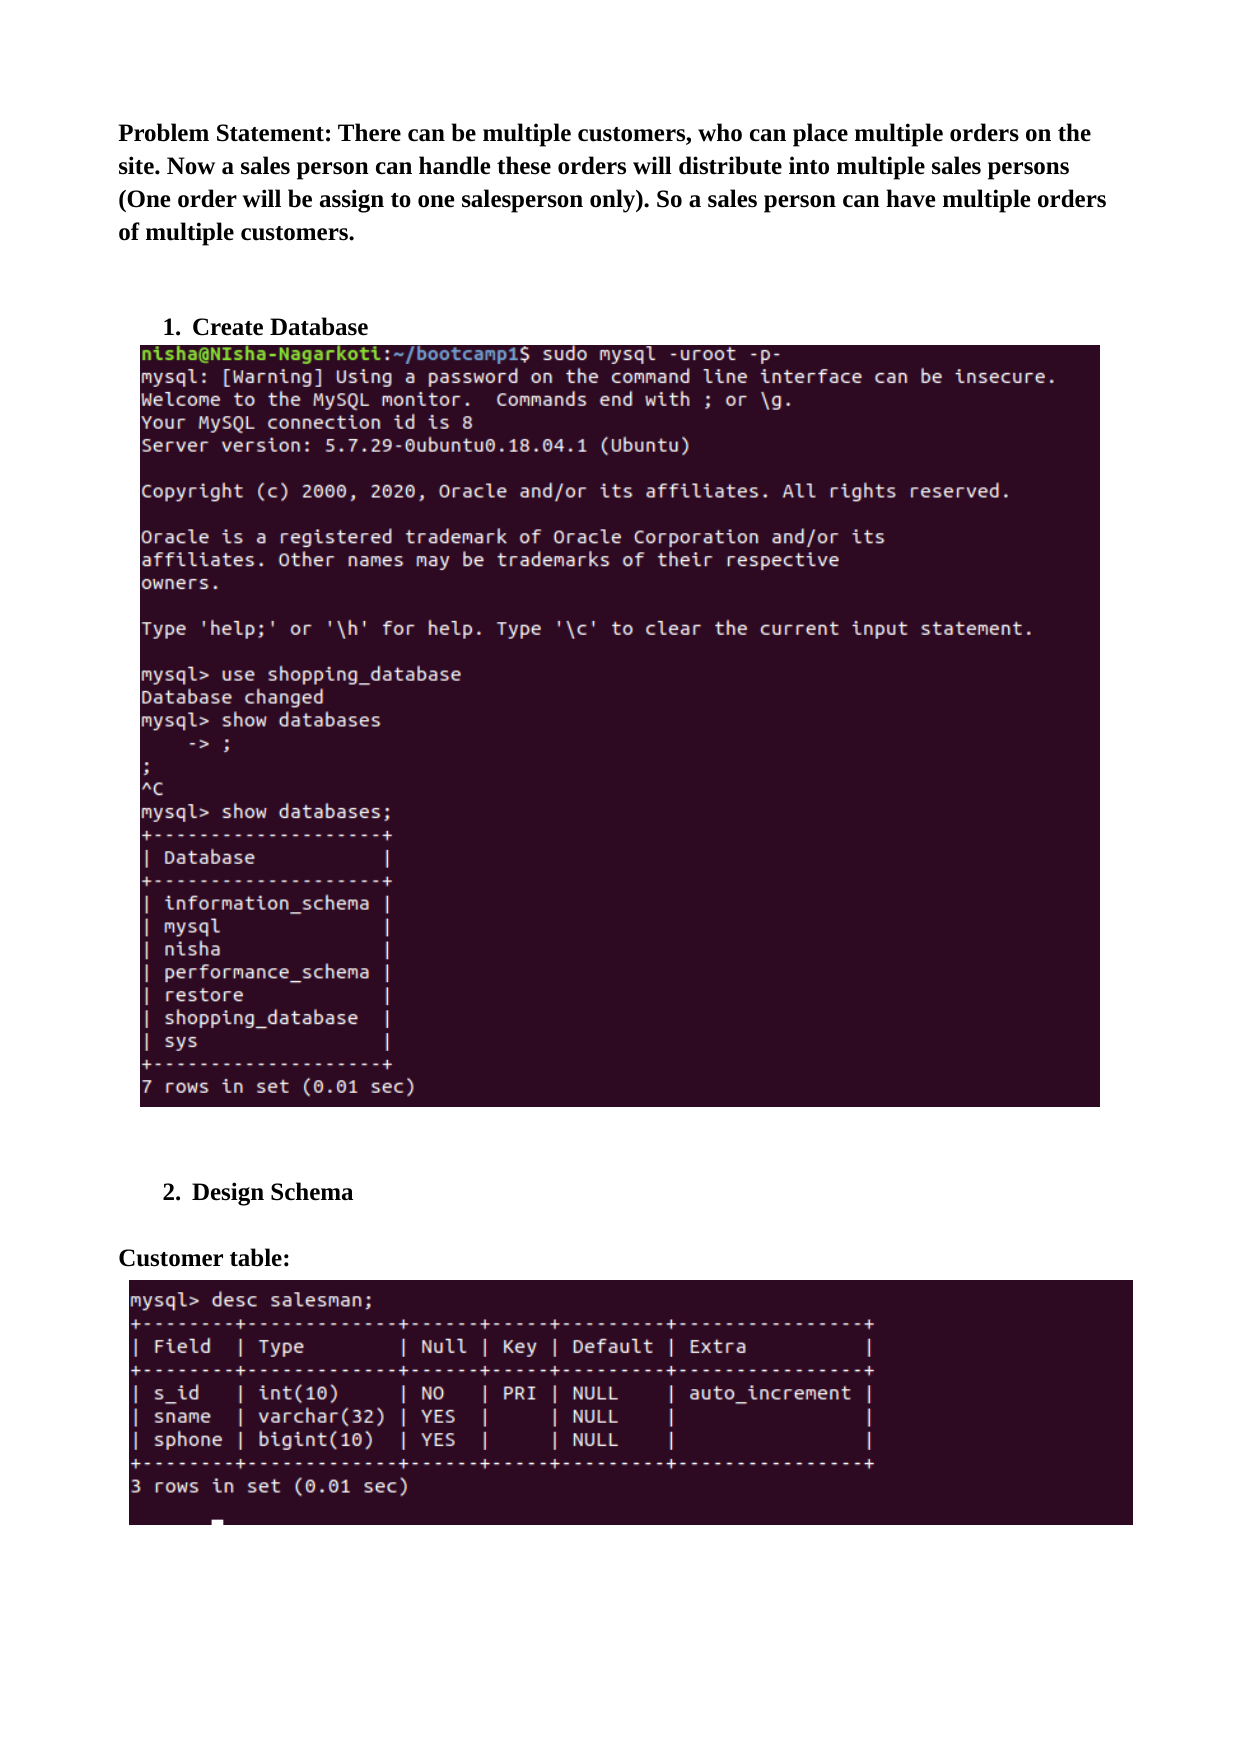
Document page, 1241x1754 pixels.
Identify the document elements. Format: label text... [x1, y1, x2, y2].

picture [129, 1280, 1133, 1525]
picture [140, 345, 1100, 1107]
text Problem Statement: There can be multiple customers, who can place multiple orders on the site. Now a sales person can handle these orders will distribute into multiple sales persons (One order will be assign to one salesperson only). So a sales person can have multiple orders of multiple customers. [118, 118, 1122, 246]
list Design Schema [162, 1177, 1122, 1206]
list Create Database [162, 312, 1122, 341]
text Customer table: [118, 1243, 1122, 1272]
